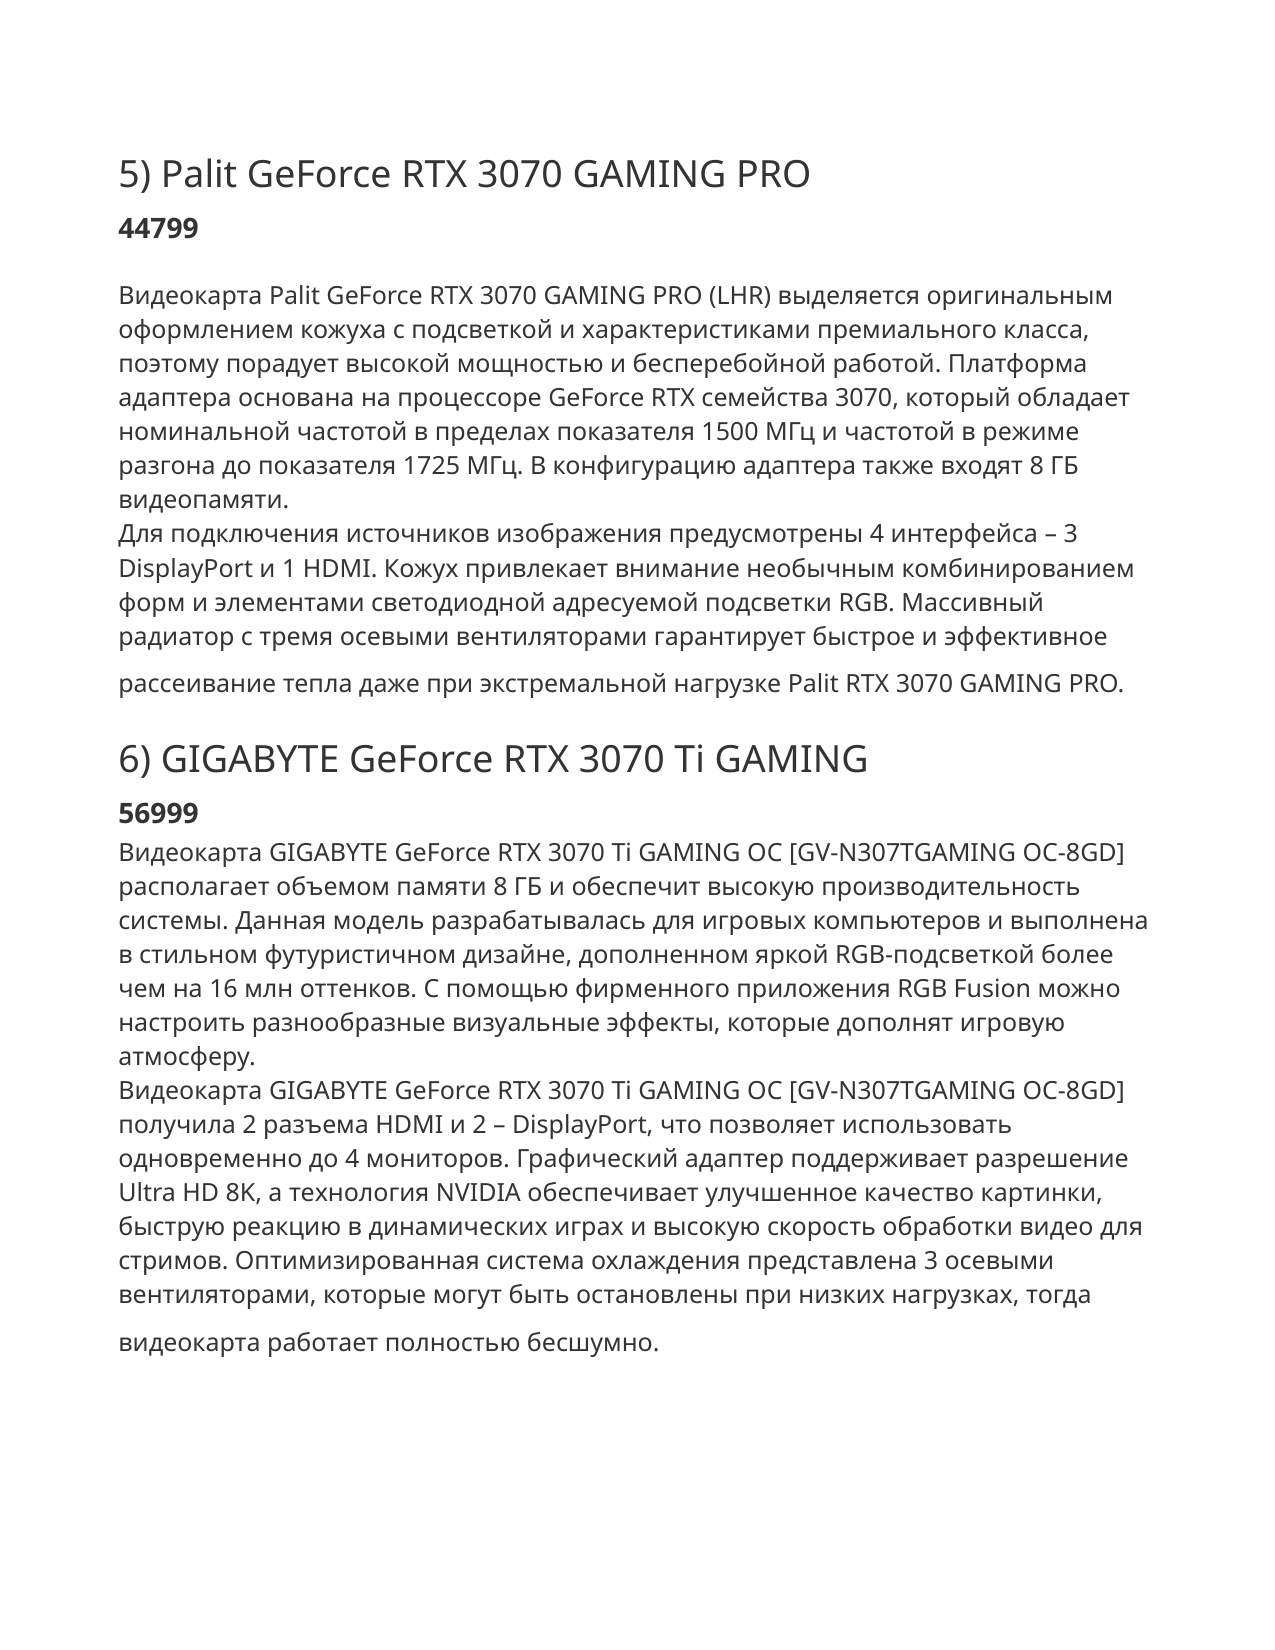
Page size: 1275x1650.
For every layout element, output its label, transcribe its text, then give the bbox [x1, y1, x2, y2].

text Видеокарта Palit GeForce RTX 3070 GAMING PRO (LHR) выделяется оригинальным оформлением кожуха с подсветкой и характеристиками премиального класса, поэтому порадует высокой мощностью и бесперебойной работой. Платформа адаптера основана на процессоре GeForce RTX семейства 3070, который обладает номинальной частотой в пределах показателя 1500 МГц и частотой в режиме разгона до показателя 1725 МГц. В конфигурацию адаптера также входят 8 ГБ видеопамяти. Для подключения источников изображения предусмотрены 4 интерфейса – 3 DisplayPort и 1 HDMI. Кожух привлекает внимание необычным комбинированием форм и элементами светодиодной адресуемой подсветки RGB. Массивный радиатор с тремя осевыми вентиляторами гарантирует быстрое и эффективное рассеивание тепла даже при экстремальной нагрузке Palit RTX 3070 GAMING PRO. [118, 278, 1157, 703]
text 5) Palit GeForce RTX 3070 GAMING PRO [118, 147, 1157, 198]
text 56999 [118, 783, 1157, 834]
text Видеокарта GIGABYTE GeForce RTX 3070 Ti GAMING OC [GV-N307TGAMING OC-8GD] располагает объемом памяти 8 ГБ и обеспечит высокую производительность системы. Данная модель разрабатывалась для игровых компьютеров и выполнена в стильном футуристичном дизайне, дополненном яркой RGB-подсветкой более чем на 16 млн оттенков. С помощью фирменного приложения RGB Fusion можно настроить разнообразные визуальные эффекты, которые дополнят игровую атмосферу. Видеокарта GIGABYTE GeForce RTX 3070 Ti GAMING OC [GV-N307TGAMING OC-8GD] получила 2 разъема HDMI и 2 – DisplayPort, что позволяет использовать одновременно до 4 мониторов. Графический адаптер поддерживает разрешение Ultra HD 8K, а технология NVIDIA обеспечивает улучшенное качество картинки, быструю реакцию в динамических играх и высокую скорость обработки видео для стримов. Оптимизированная система охлаждения представлена 3 осевыми вентиляторами, которые могут быть остановлены при низких нагрузках, тогда видеокарта работает полностью бесшумно. [118, 834, 1157, 1362]
text 44799 [118, 198, 1157, 249]
text 6) GIGABYTE GeForce RTX 3070 Ti GAMING [118, 732, 1157, 783]
